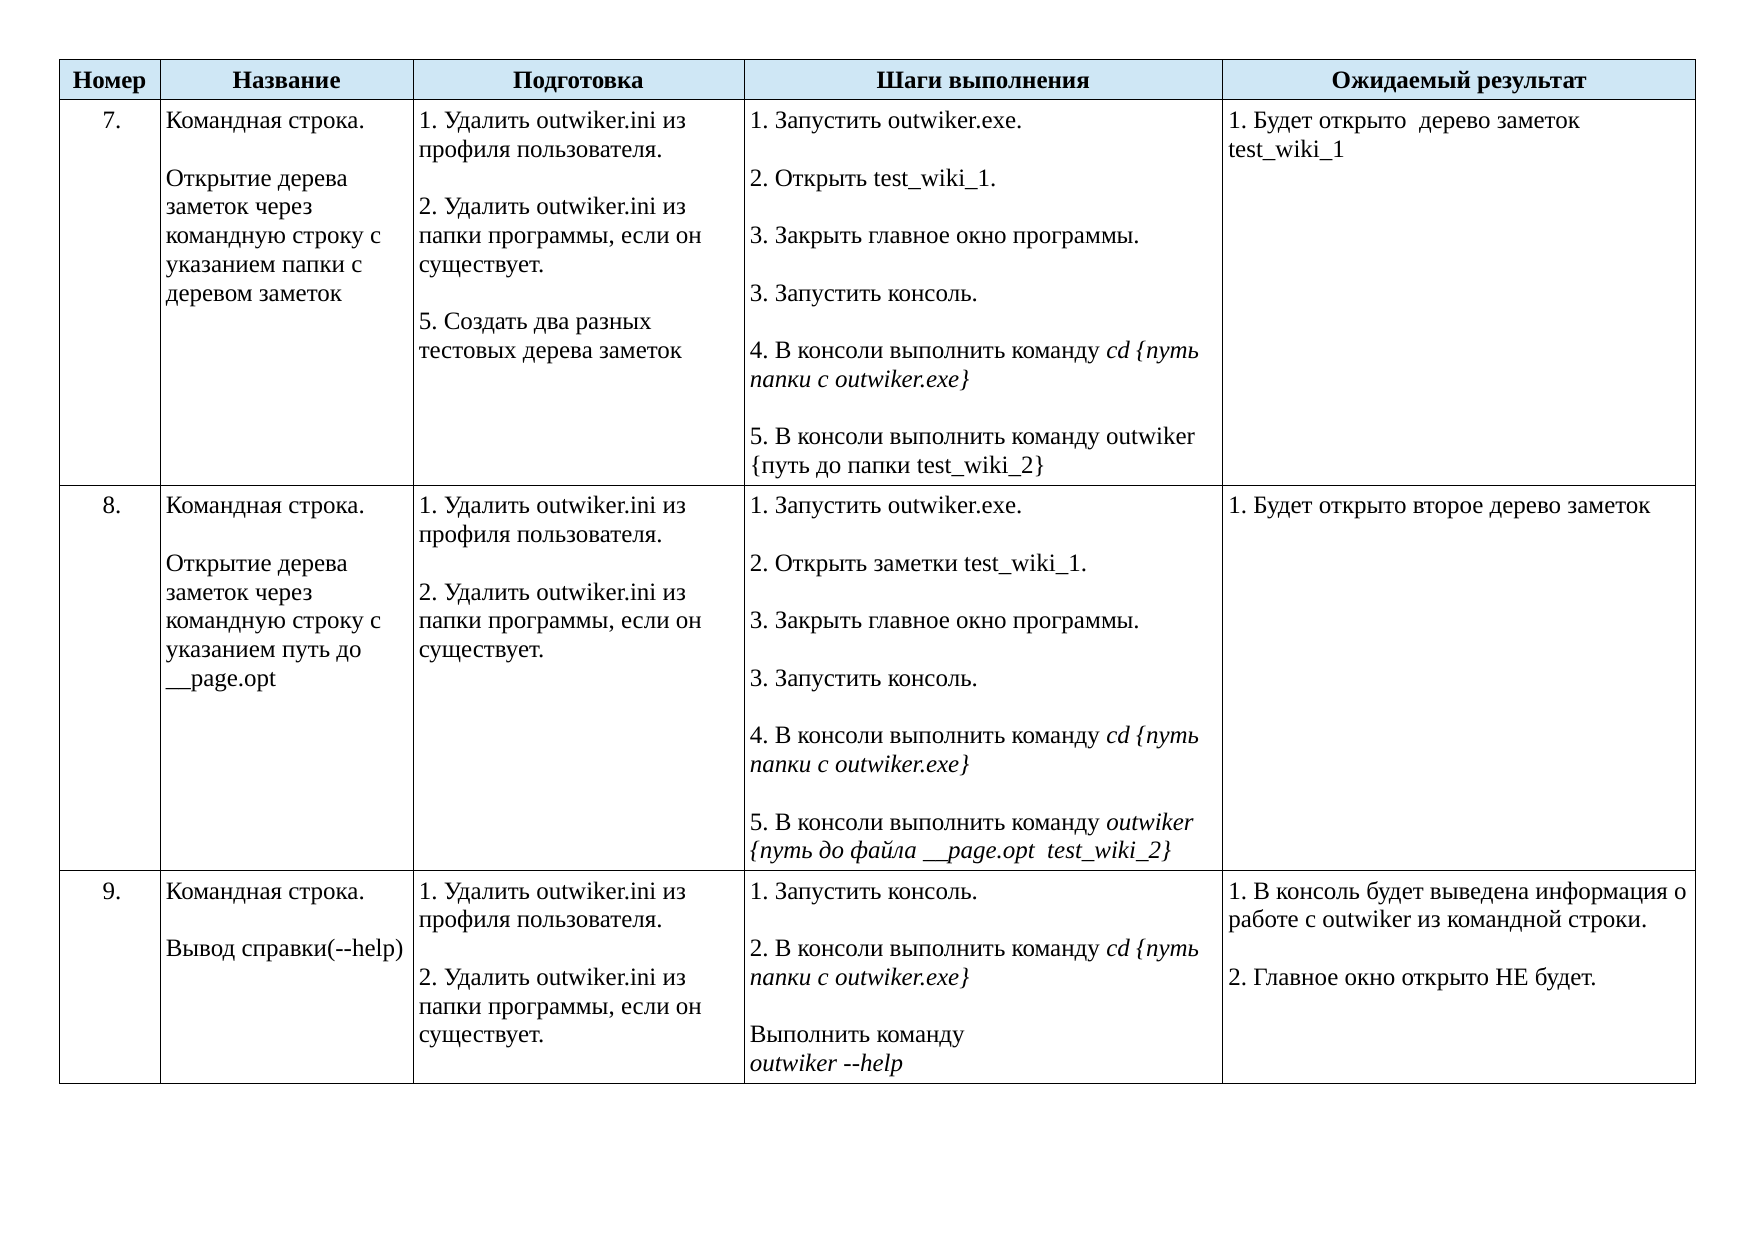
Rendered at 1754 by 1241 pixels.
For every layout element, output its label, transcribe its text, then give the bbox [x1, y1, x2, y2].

table_cell [60, 100, 160, 485]
table_header Подготовка [414, 60, 744, 99]
table_header Шаги выполнения [745, 60, 1222, 99]
table_header Ожидаемый результат [1223, 60, 1695, 99]
table_cell [60, 871, 160, 1083]
table_cell 1. Удалить outwiker.ini из профиля пользователя. 2. Удалить outwiker.ini из папки программы, если он существует. 5. Создать два разных тестовых дерева заметок [414, 100, 744, 485]
table_cell [60, 486, 160, 870]
table_cell Командная строка. Открытие дерева заметок через командную строку с указанием путь до __page.opt [161, 486, 413, 870]
table_cell 1. Будет открыто второе дерево заметок [1223, 486, 1695, 870]
table_header Название [161, 60, 413, 99]
table_cell 1. Запустить outwiker.exe. 2. Открыть test_wiki_1. 3. Закрыть главное окно программы. 3. Запустить консоль. 4. В консоли выполнить команду cd {путь папки с outwiker.exe} 5. В консоли выполнить команду outwiker {путь до папки test_wiki_2} [745, 100, 1222, 485]
table_cell Командная строка. Открытие дерева заметок через командную строку с указанием папки с деревом заметок [161, 100, 413, 485]
table_cell 1. Удалить outwiker.ini из профиля пользователя. 2. Удалить outwiker.ini из папки программы, если он существует. [414, 871, 744, 1083]
table_cell 1. Запустить outwiker.exe. 2. Открыть заметки test_wiki_1. 3. Закрыть главное окно программы. 3. Запустить консоль. 4. В консоли выполнить команду cd {путь папки с outwiker.exe} 5. В консоли выполнить команду outwiker {путь до файла __page.opt test_wiki_2} [745, 486, 1222, 870]
table_cell Командная строка. Вывод справки(--help) [161, 871, 413, 1083]
table_cell 1. В консоль будет выведена информация о работе с outwiker из командной строки. 2. Главное окно открыто НЕ будет. [1223, 871, 1695, 1083]
table_cell 1. Удалить outwiker.ini из профиля пользователя. 2. Удалить outwiker.ini из папки программы, если он существует. [414, 486, 744, 870]
table_header Номер [60, 60, 160, 99]
table_cell 1. Будет открыто дерево заметок test_wiki_1 [1223, 100, 1695, 485]
table_cell 1. Запустить консоль. 2. В консоли выполнить команду cd {путь папки с outwiker.exe} Выполнить команду outwiker --help [745, 871, 1222, 1083]
